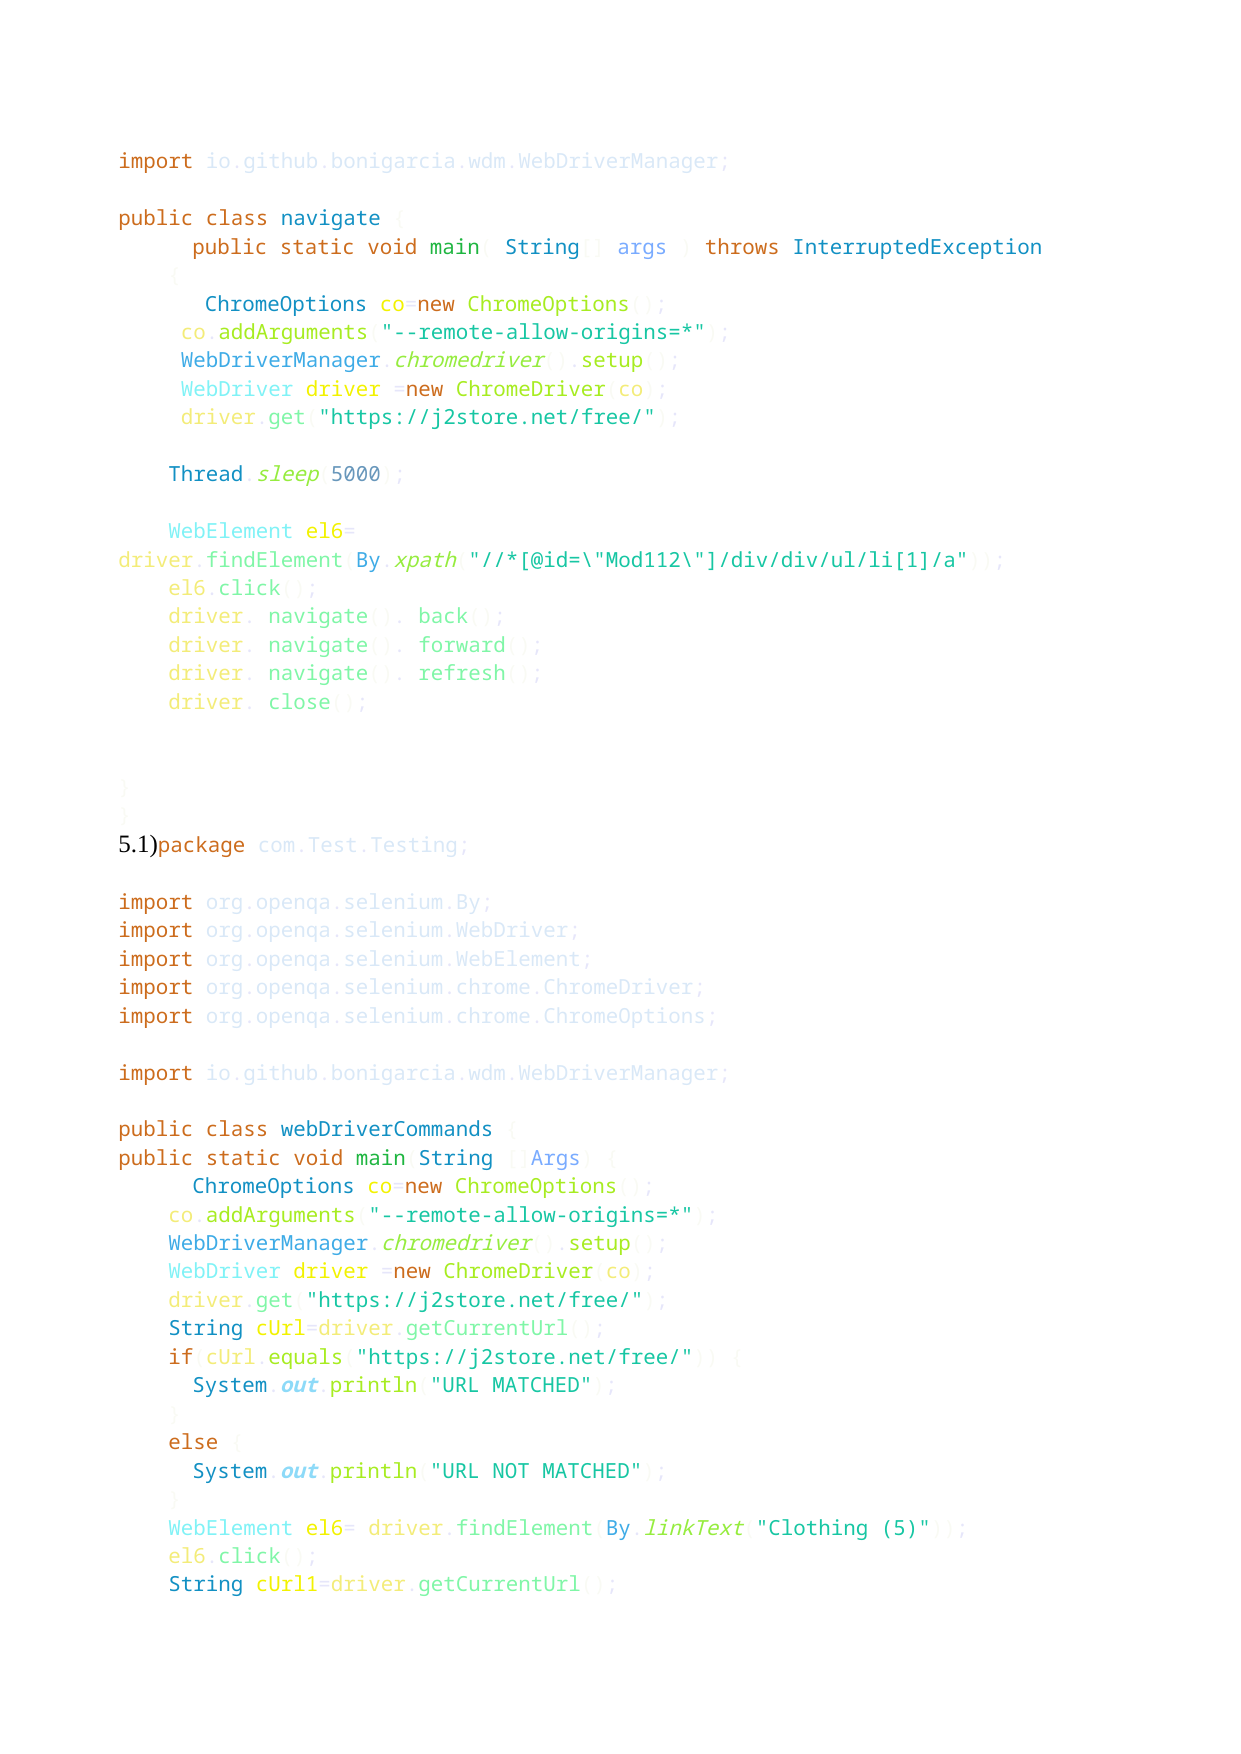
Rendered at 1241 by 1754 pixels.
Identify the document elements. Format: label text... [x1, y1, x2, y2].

text WebElement el6= driver.findElement(By.linkText("Clothing (5)")); [118, 1513, 1122, 1541]
text import org.openqa.selenium.WebDriver; [118, 915, 1122, 944]
text import io.github.bonigarcia.wdm.WebDriverManager; [118, 1058, 1122, 1086]
text { [118, 260, 1122, 289]
text } [118, 801, 1122, 829]
text co.addArguments("--remote-allow-origins=*"); [118, 1200, 1122, 1228]
text driver.get("https://j2store.net/free/"); [118, 402, 1122, 431]
text WebDriverManager.chromedriver().setup(); [118, 1228, 1122, 1257]
text ChromeOptions co=new ChromeOptions(); [118, 289, 1122, 317]
text el6.click(); [118, 1541, 1122, 1569]
text ChromeOptions co=new ChromeOptions(); [118, 1171, 1122, 1200]
text String cUrl=driver.getCurrentUrl(); [118, 1313, 1122, 1342]
text } [118, 1484, 1122, 1513]
text import org.openqa.selenium.WebElement; [118, 944, 1122, 972]
text System.out.println("URL MATCHED"); [118, 1370, 1122, 1399]
text public static void main( String[] args ) throws InterruptedException [118, 232, 1122, 260]
text el6.click(); [118, 573, 1122, 602]
text public static void main(String []Args) { [118, 1143, 1122, 1171]
text 5.1)package com.Test.Testing; [118, 829, 1122, 858]
text driver.get("https://j2store.net/free/"); [118, 1285, 1122, 1313]
text driver. close(); [118, 687, 1122, 715]
text WebElement el6= driver.findElement(By.xpath("//*[@id=\"Mod112\"]/div/div/ul/li[1]/a")); [118, 516, 1122, 573]
text co.addArguments("--remote-allow-origins=*"); [118, 317, 1122, 346]
text if(cUrl.equals("https://j2store.net/free/")) { [118, 1342, 1122, 1370]
text driver. navigate(). back(); [118, 602, 1122, 630]
text else { [118, 1427, 1122, 1456]
text WebDriverManager.chromedriver().setup(); [118, 346, 1122, 374]
text import org.openqa.selenium.By; [118, 887, 1122, 915]
text driver. navigate(). forward(); [118, 630, 1122, 658]
text } [118, 772, 1122, 801]
text public class webDriverCommands { [118, 1114, 1122, 1143]
text System.out.println("URL NOT MATCHED"); [118, 1456, 1122, 1484]
text import org.openqa.selenium.chrome.ChromeDriver; [118, 972, 1122, 1001]
text import org.openqa.selenium.chrome.ChromeOptions; [118, 1001, 1122, 1029]
text public class navigate { [118, 203, 1122, 232]
text WebDriver driver =new ChromeDriver(co); [118, 1257, 1122, 1285]
text String cUrl1=driver.getCurrentUrl(); [118, 1569, 1122, 1598]
text driver. navigate(). refresh(); [118, 658, 1122, 687]
text import io.github.bonigarcia.wdm.WebDriverManager; [118, 147, 1122, 175]
text WebDriver driver =new ChromeDriver(co); [118, 374, 1122, 402]
text Thread.sleep(5000); [118, 459, 1122, 488]
text } [118, 1399, 1122, 1427]
